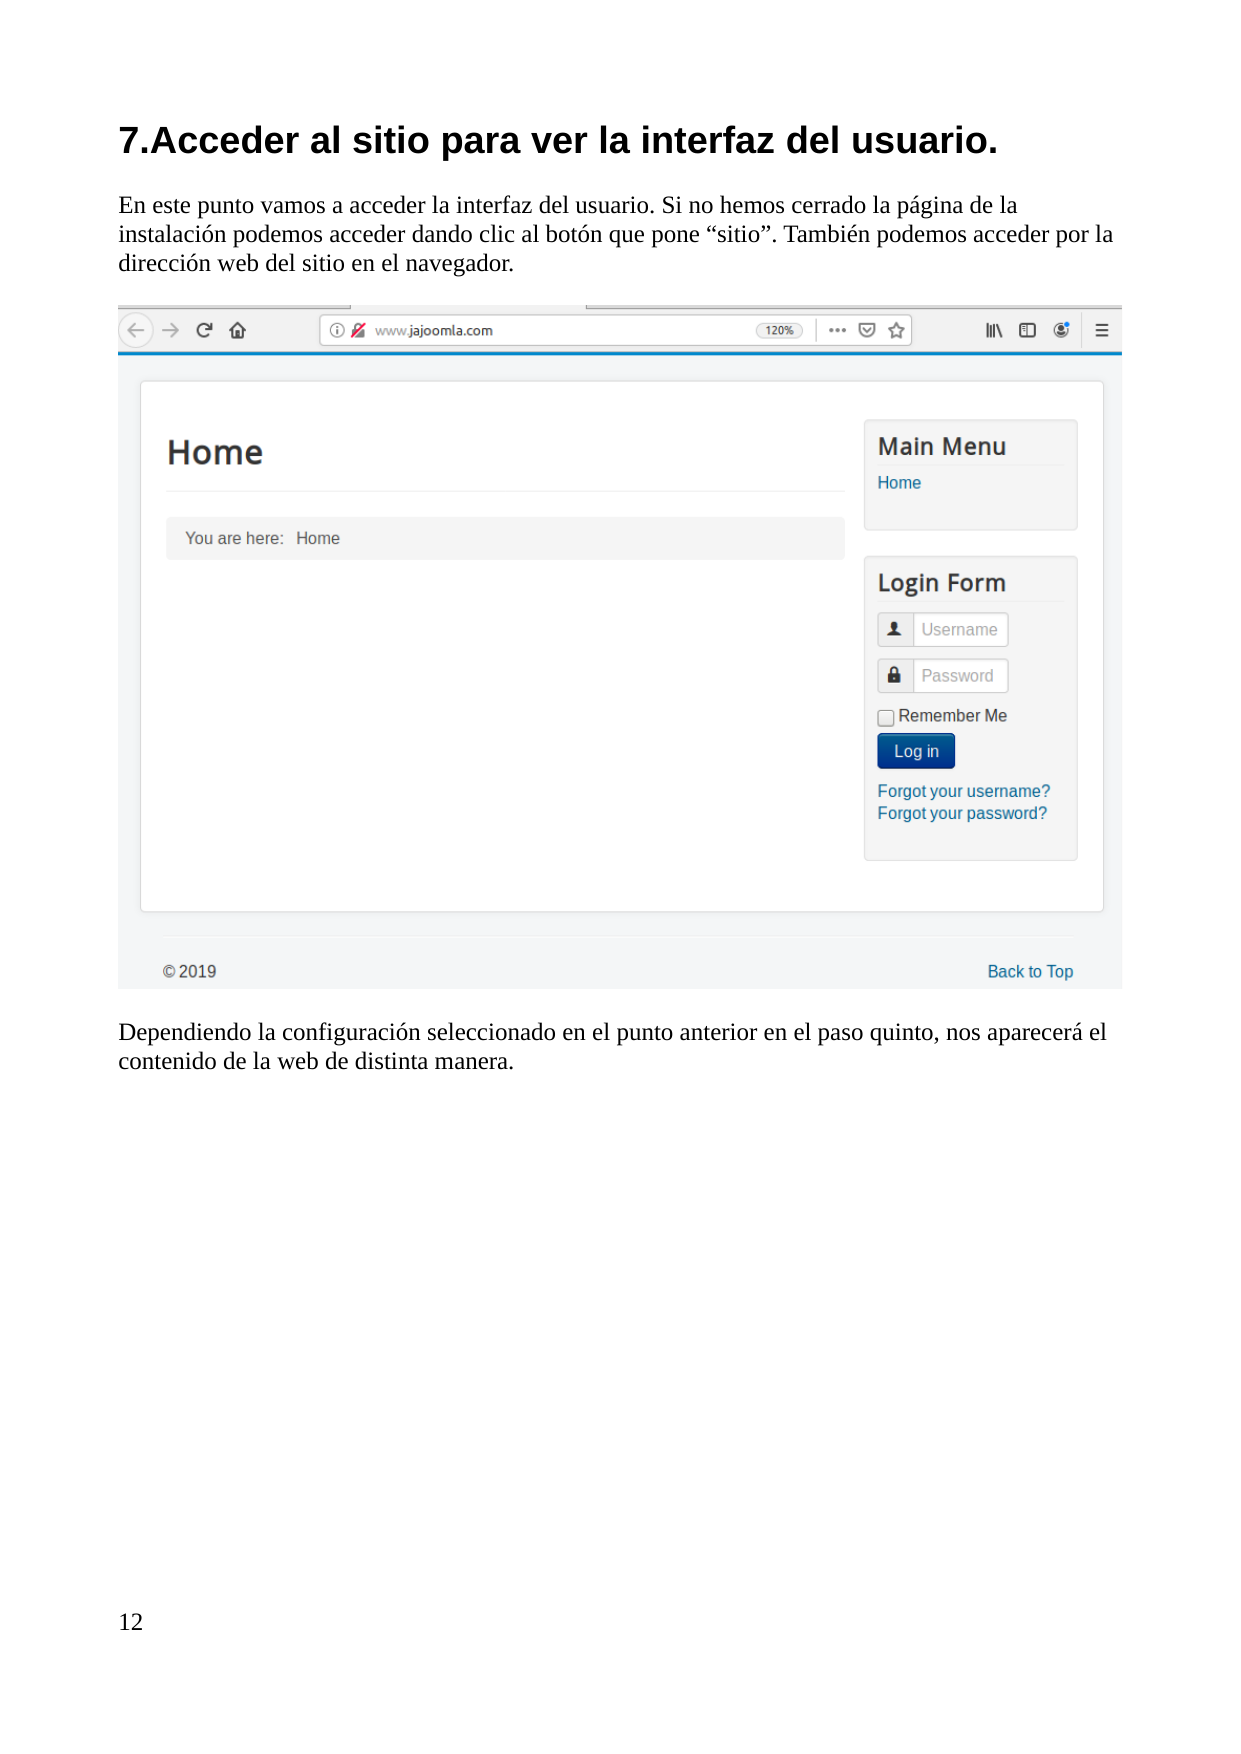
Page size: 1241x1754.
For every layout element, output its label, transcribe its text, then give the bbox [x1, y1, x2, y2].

text En este punto vamos a acceder la interfaz del usuario. Si no hemos cerrado la página de la instalación podemos acceder dando clic al botón que pone “sitio”. También podemos acceder por la dirección web del sitio en el navegador. [118, 191, 1122, 277]
picture [118, 305, 1123, 989]
subtitle 7.Acceder al sitio para ver la interfaz del usuario. [118, 118, 1122, 162]
text Dependiendo la configuración seleccionado en el punto anterior en el paso quinto, nos aparecerá el contenido de la web de distinta manera. [118, 1017, 1122, 1075]
